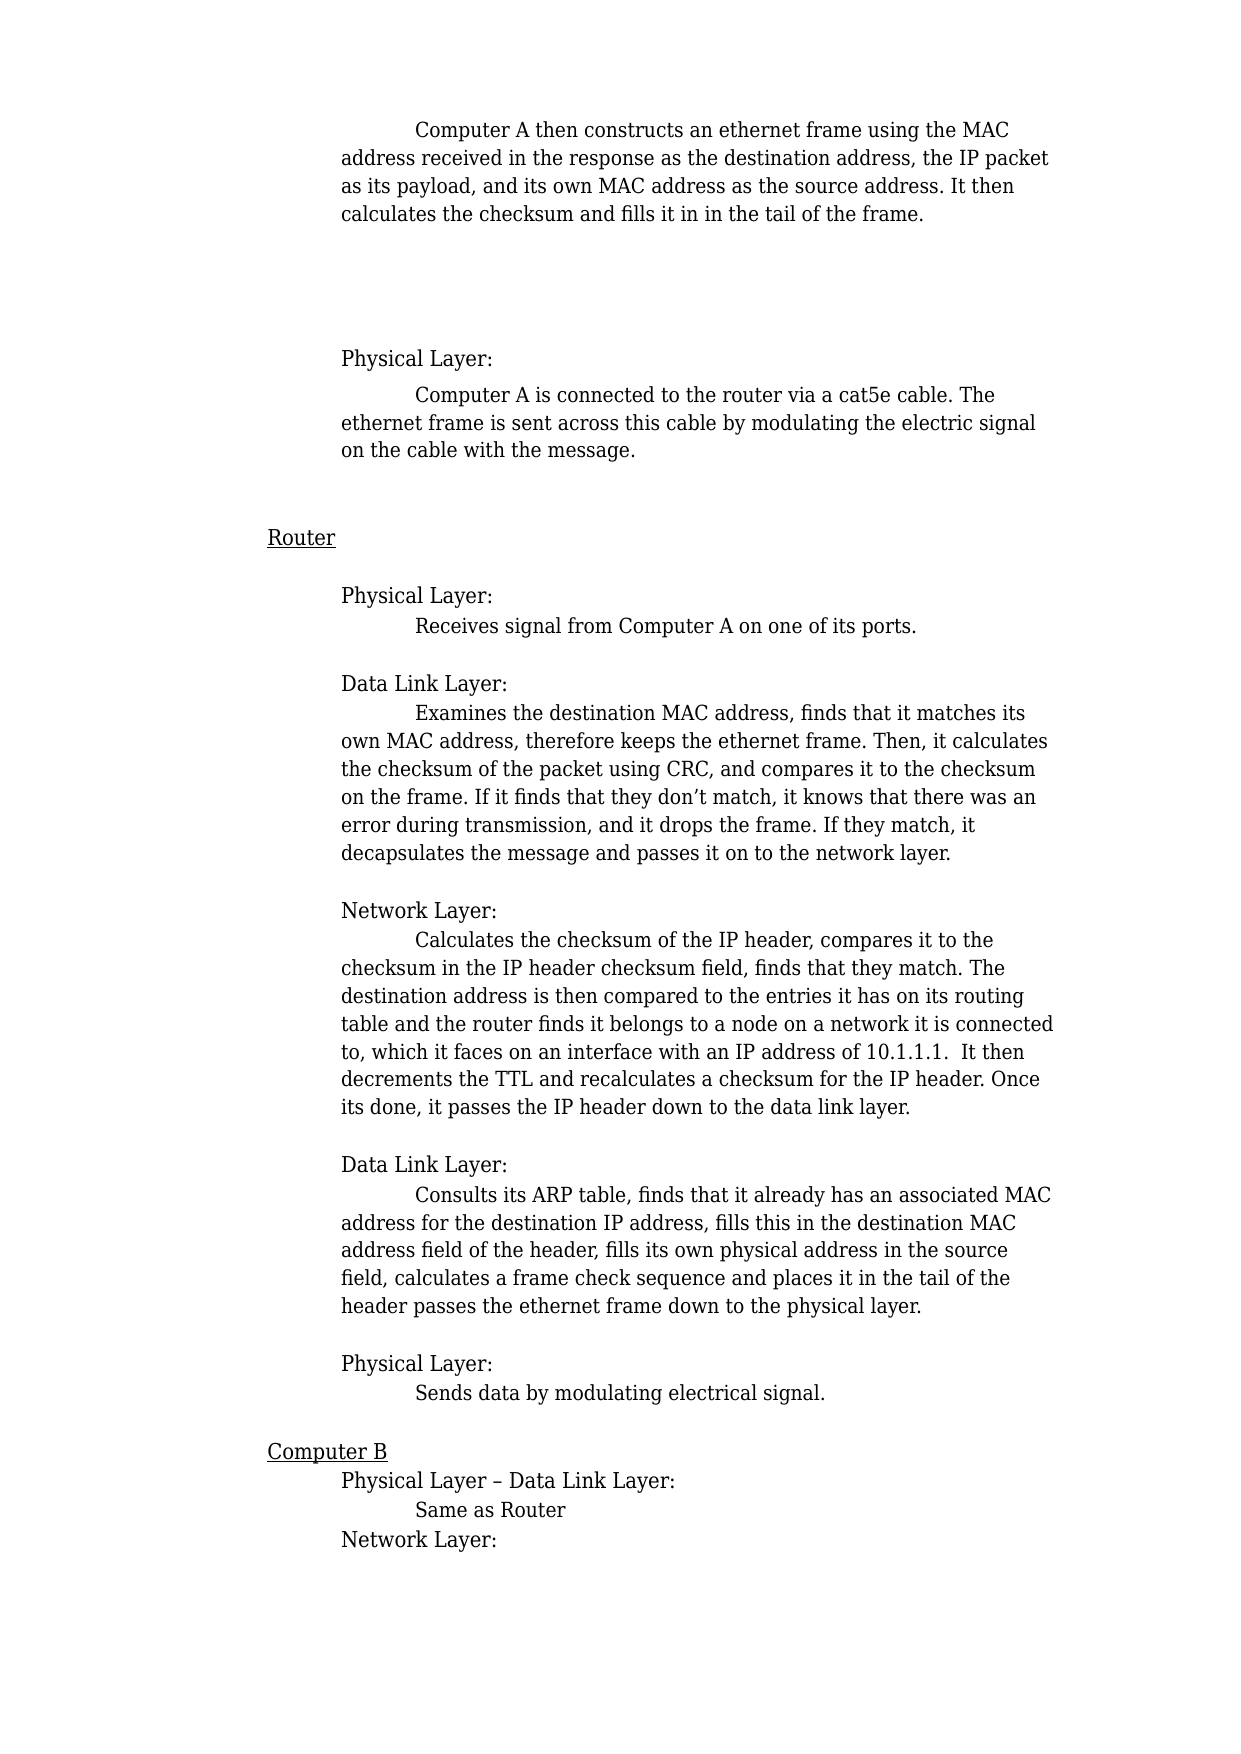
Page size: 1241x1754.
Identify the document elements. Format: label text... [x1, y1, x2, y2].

text Data Link Layer: [341, 671, 1057, 697]
text Calculates the checksum of the IP header, compares it to the checksum in the IP header checksum field, finds that they match. The destination address is then compared to the entries it has on its routing table and the router finds it belongs to a node on a network it is connected to, which it faces on an interface with an IP address of 10.1.1.1. It then decrements the TTL and recalculates a checksum for the IP header. Once its done, it passes the IP header down to the data link layer. [341, 927, 1057, 1119]
text Physical Layer: [341, 583, 1057, 609]
text Data Link Layer: [341, 1152, 1057, 1178]
text Computer A then constructs an ethernet frame using the MAC address received in the response as the destination address, the IP packet as its payload, and its own MAC address as the source address. It then calculates the checksum and fills it in in the tail of the frame. [341, 118, 1057, 226]
text Network Layer: [341, 1527, 1057, 1552]
text Same as Router [341, 1498, 1057, 1523]
text Computer A is connected to the router via a cat5e cable. The ethernet frame is sent across this cable by modulating the electric signal on the cable with the message. [341, 382, 1057, 463]
text Sends data by modulating electrical signal. [341, 1381, 1057, 1406]
text Network Layer: [341, 898, 1057, 923]
text Computer B [267, 1439, 1057, 1464]
text Examines the destination MAC address, finds that it matches its own MAC address, therefore keeps the ethernet frame. Then, it calculates the checksum of the packet using CRC, and compares it to the checksum on the frame. If it finds that they don’t match, it knows that there was an error during transmission, and it drops the frame. If they match, it decapsulates the message and passes it on to the network layer. [341, 701, 1057, 865]
text Physical Layer – Data Link Layer: [341, 1468, 1057, 1494]
text Consults its ARP table, finds that it already has an associated MAC address for the destination IP address, fills this in the destination MAC address field of the header, fills its own physical address in the source field, calculates a frame check sequence and places it in the tail of the header passes the ethernet frame down to the physical layer. [341, 1182, 1057, 1318]
text Physical Layer: [341, 1351, 1057, 1377]
text Physical Layer: [341, 346, 1057, 372]
text Router [267, 525, 1057, 550]
text Receives signal from Computer A on one of its ports. [341, 613, 1057, 638]
